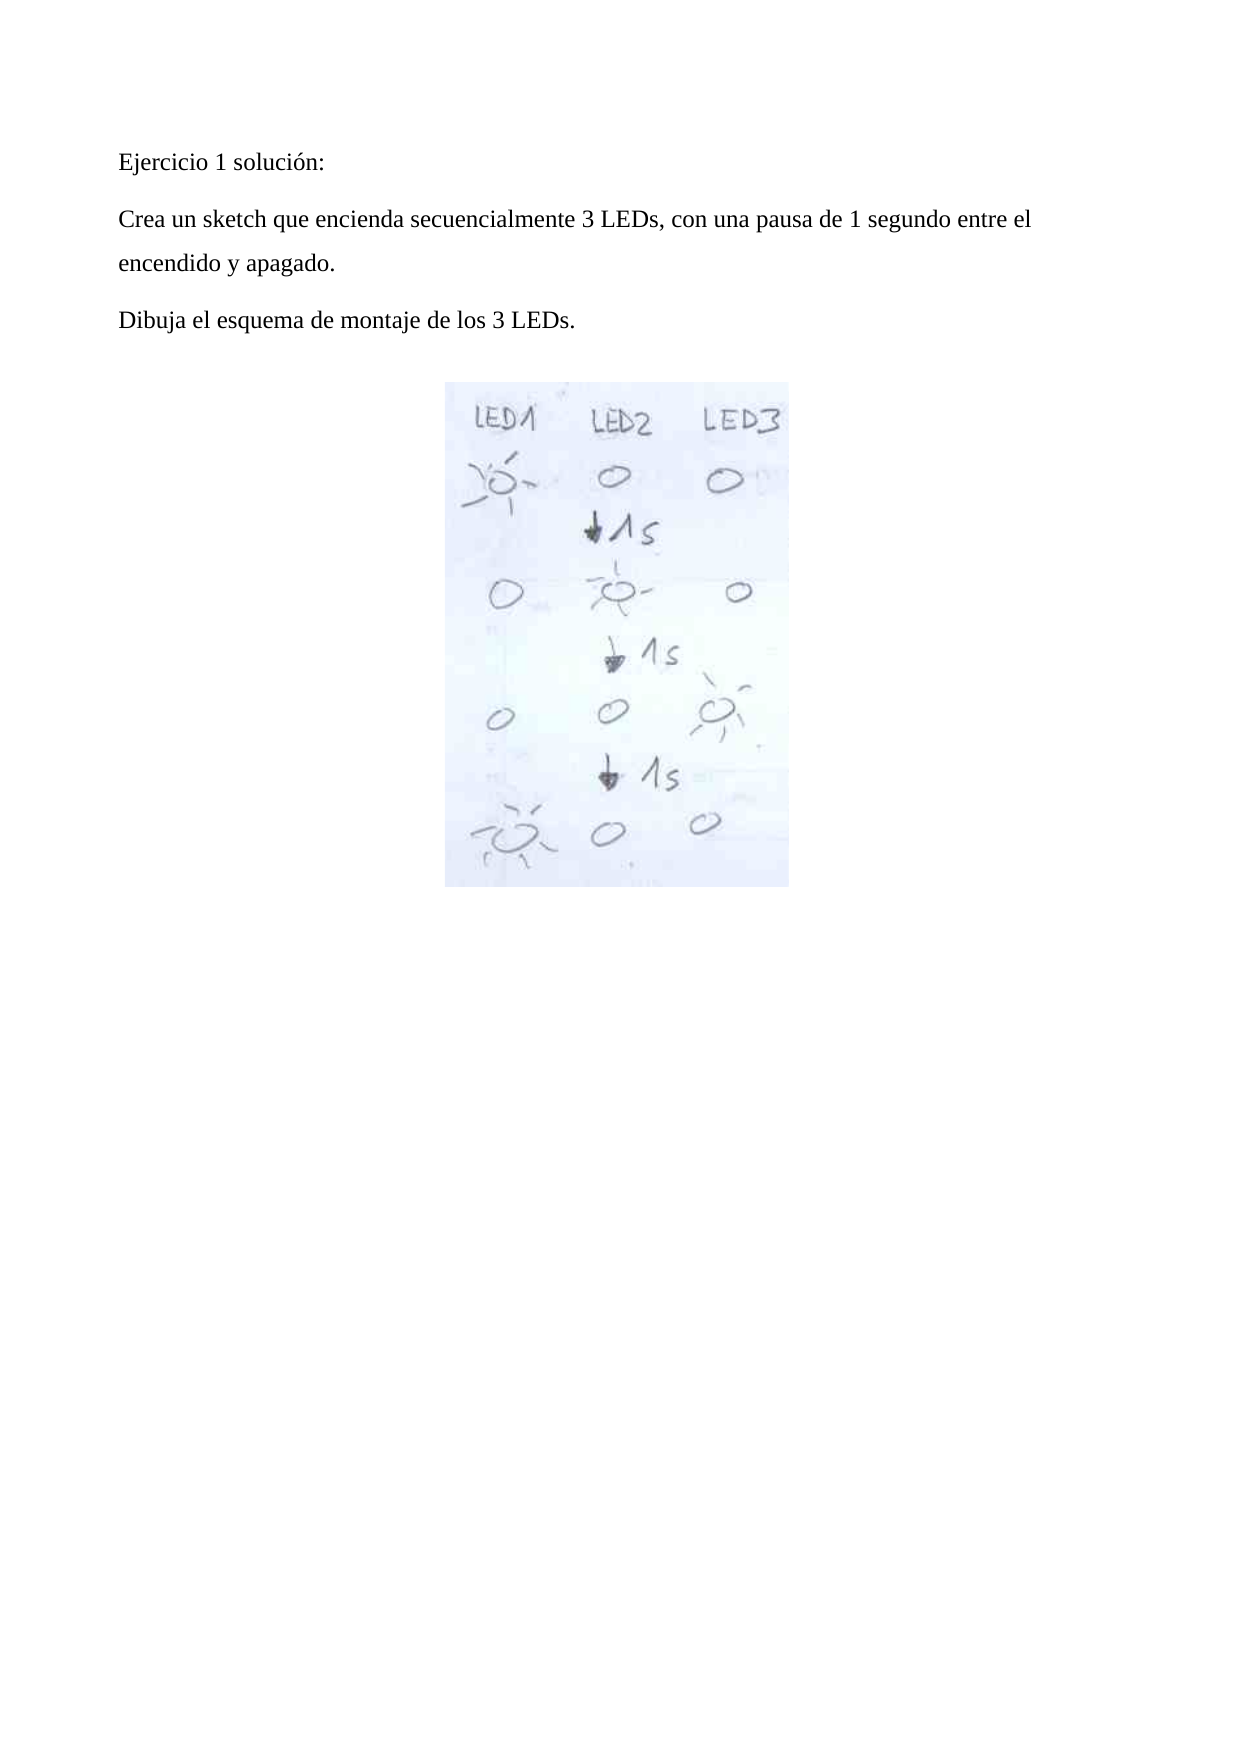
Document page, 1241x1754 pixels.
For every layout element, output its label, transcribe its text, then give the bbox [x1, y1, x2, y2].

picture [444, 382, 789, 887]
text Dibuja el esquema de montaje de los 3 LEDs. [118, 305, 1122, 334]
text Ejercicio 1 solución: [118, 147, 1122, 176]
text Crea un sketch que encienda secuencialmente 3 LEDs, con una pausa de 1 segundo entre el encendido y apagado. [118, 204, 1122, 276]
